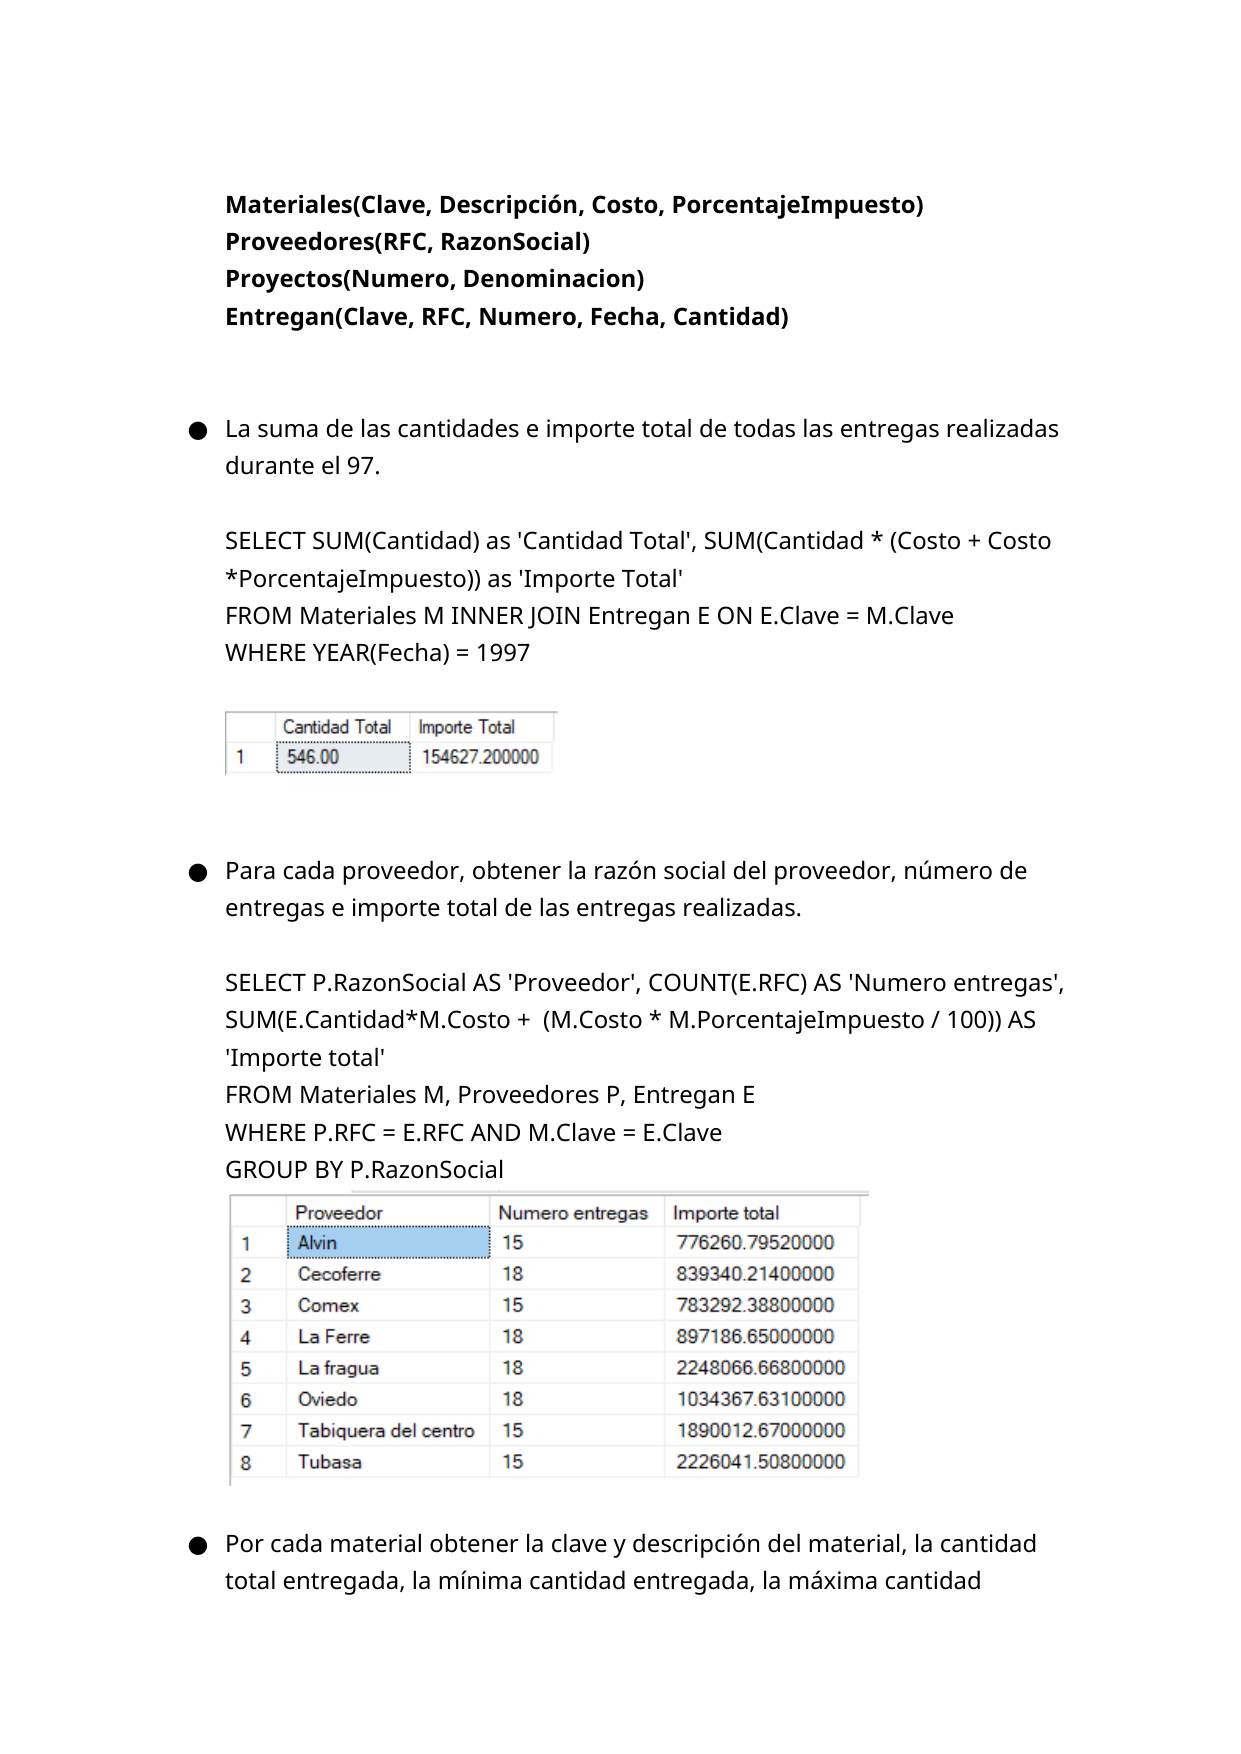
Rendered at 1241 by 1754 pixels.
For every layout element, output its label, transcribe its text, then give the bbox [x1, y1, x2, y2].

list Por cada material obtener la clave y descripción del material, la cantidad total entregada, la mínima cantidad entregada, la máxima cantidad [187, 1527, 1090, 1597]
text GROUP BY P.RazonSocial [225, 1153, 1090, 1185]
text Proveedores(RFC, RazonSocial) [225, 225, 1090, 257]
text FROM Materiales M, Proveedores P, Entregan E [225, 1078, 1090, 1111]
text FROM Materiales M INNER JOIN Entregan E ON E.Clave = M.Clave [225, 599, 1090, 631]
text SELECT SUM(Cantidad) as 'Cantidad Total', SUM(Cantidad * (Costo + Costo *PorcentajeImpuesto)) as 'Importe Total' [225, 524, 1090, 594]
list La suma de las cantidades e importe total de todas las entregas realizadas durante el 97. [187, 412, 1090, 482]
text WHERE P.RFC = E.RFC AND M.Clave = E.Clave [225, 1115, 1090, 1148]
text Entregan(Clave, RFC, Numero, Fecha, Cantidad) [225, 299, 1090, 332]
text WHERE YEAR(Fecha) = 1997 [225, 636, 1090, 669]
list Para cada proveedor, obtener la razón social del proveedor, número de entregas e importe total de las entregas realizadas. [187, 854, 1090, 924]
text Materiales(Clave, Descripción, Costo, PorcentajeImpuesto) [225, 187, 1090, 220]
text Proyectos(Numero, Denominacion) [225, 262, 1090, 295]
picture [225, 1190, 869, 1486]
text SELECT P.RazonSocial AS 'Proveedor', COUNT(E.RFC) AS 'Numero entregas', SUM(E.Cantidad*M.Costo + (M.Costo * M.PorcentajeImpuesto / 100)) AS 'Importe total' [225, 966, 1090, 1073]
picture [225, 711, 558, 775]
